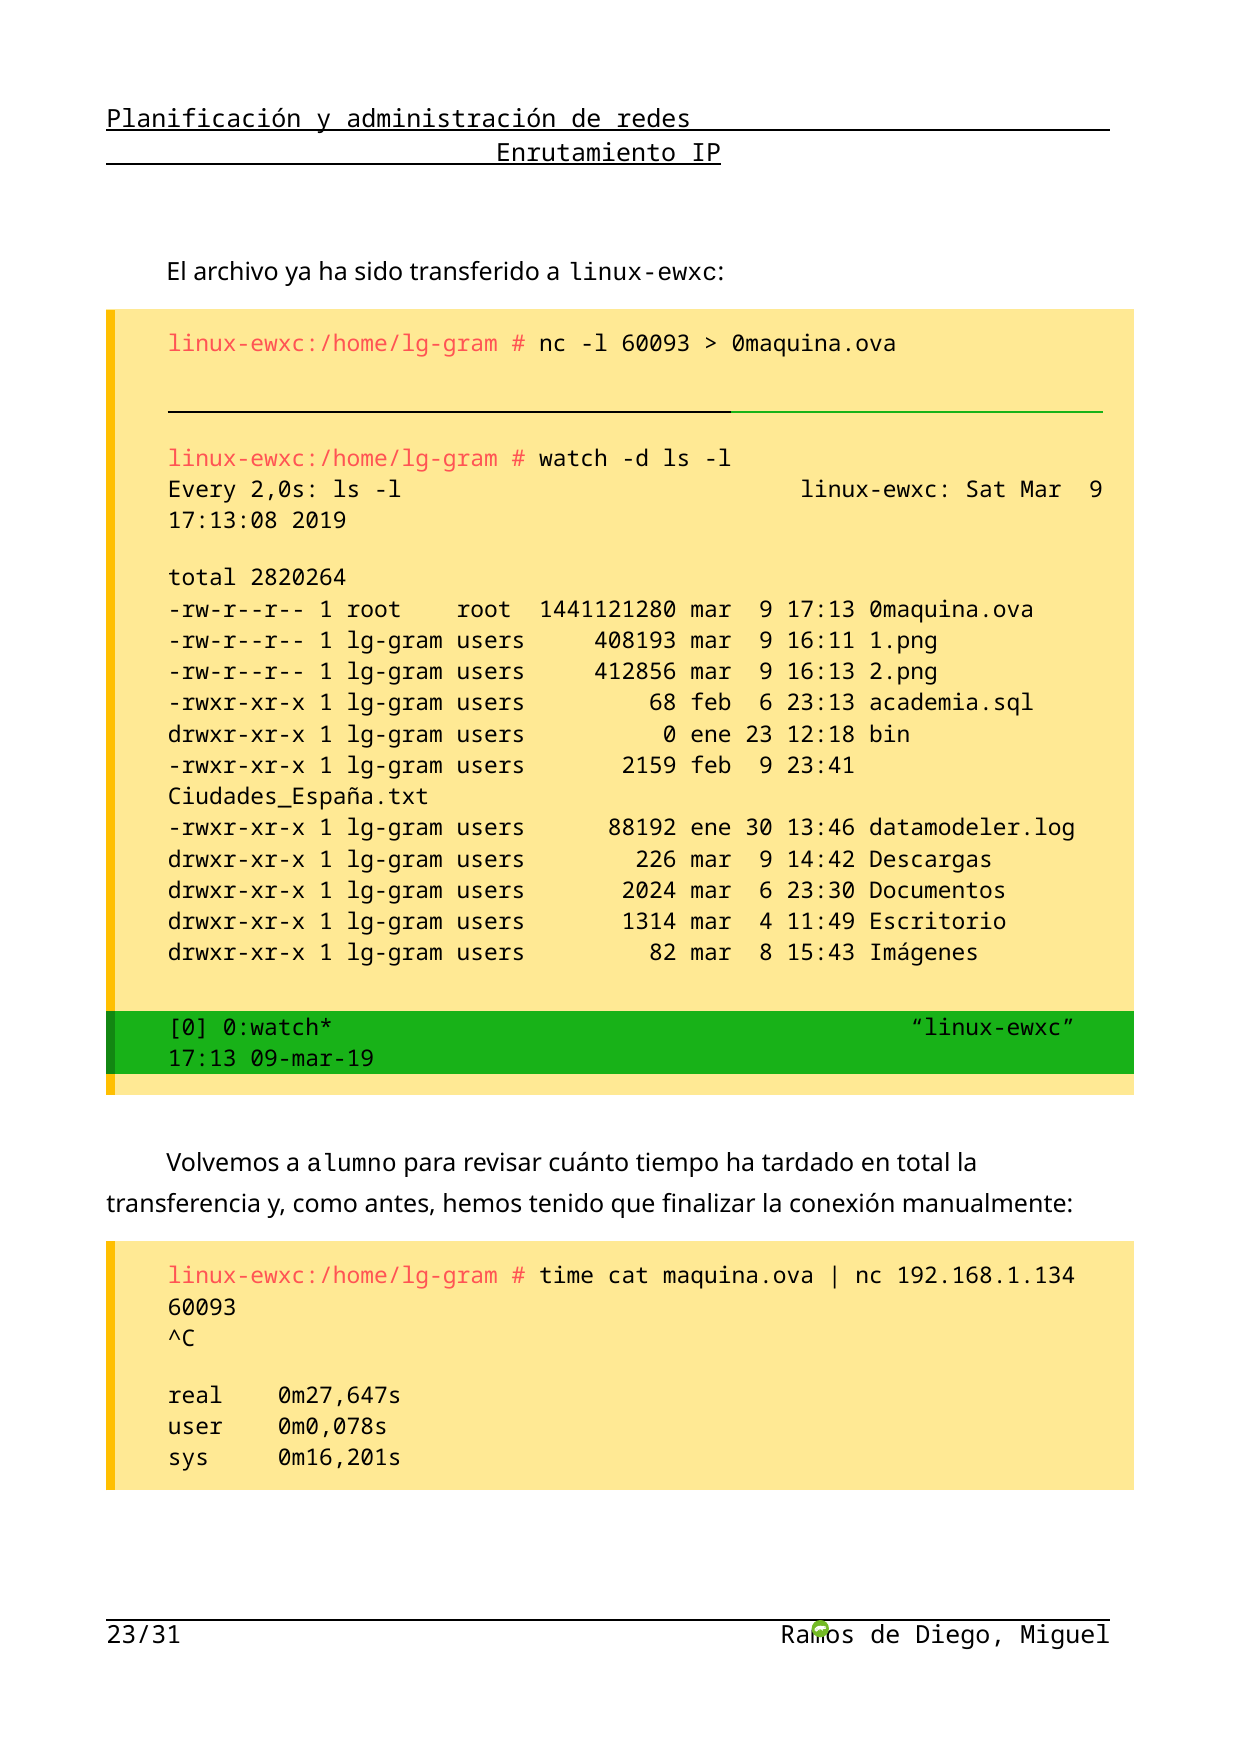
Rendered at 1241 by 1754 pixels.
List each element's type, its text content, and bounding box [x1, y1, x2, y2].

text linux-ewxc:/home/lg-gram # nc -l 60093 > 0maquina.ova [106, 309, 1134, 358]
text drwxr-xr-x 1 lg-gram users 226 mar 9 14:42 Descargas [115, 842, 1134, 874]
text -rwxr-xr-x 1 lg-gram users 88192 ene 30 13:46 datamodeler.log [115, 811, 1134, 842]
text -rwxr-xr-x 1 lg-gram users 68 feb 6 23:13 academia.sql [115, 686, 1134, 717]
text [0] 0:watch* “linux-ewxc” 17:13 09-mar-19 [115, 1011, 1134, 1074]
text Every 2,0s: ls -l linux-ewxc: Sat Mar 9 17:13:08 2019 [115, 473, 1134, 535]
text user 0m0,078s [115, 1410, 1134, 1441]
text sys 0m16,201s [115, 1441, 1134, 1490]
text drwxr-xr-x 1 lg-gram users 1314 mar 4 11:49 Escritorio [115, 905, 1134, 936]
text drwxr-xr-x 1 lg-gram users 82 mar 8 15:43 Imágenes [115, 936, 1134, 967]
text linux-ewxc:/home/lg-gram # time cat maquina.ova | nc 192.168.1.134 60093 [115, 1241, 1134, 1322]
text -rw-r--r-- 1 lg-gram users 412856 mar 9 16:13 2.png [115, 655, 1134, 686]
text El archivo ya ha sido transferido a linux-ewxc: [106, 254, 1134, 288]
text linux-ewxc:/home/lg-gram # watch -d ls -l [115, 442, 1134, 473]
text -rw-r--r-- 1 root root 1441121280 mar 9 17:13 0maquina.ova [115, 592, 1134, 624]
text -rwxr-xr-x 1 lg-gram users 2159 feb 9 23:41 Ciudades_España.txt [115, 749, 1134, 811]
text real 0m27,647s [115, 1379, 1134, 1410]
text drwxr-xr-x 1 lg-gram users 0 ene 23 12:18 bin [115, 717, 1134, 749]
text total 2820264 [115, 561, 1134, 592]
text ^C [115, 1322, 1134, 1353]
text drwxr-xr-x 1 lg-gram users 2024 mar 6 23:30 Documentos [115, 874, 1134, 905]
text -rw-r--r-- 1 lg-gram users 408193 mar 9 16:11 1.png [115, 624, 1134, 655]
text Volvemos a alumno para revisar cuánto tiempo ha tardado en total la transferencia y, como antes, hemos tenido que finalizar la conexión manualmente: [106, 1145, 1134, 1220]
